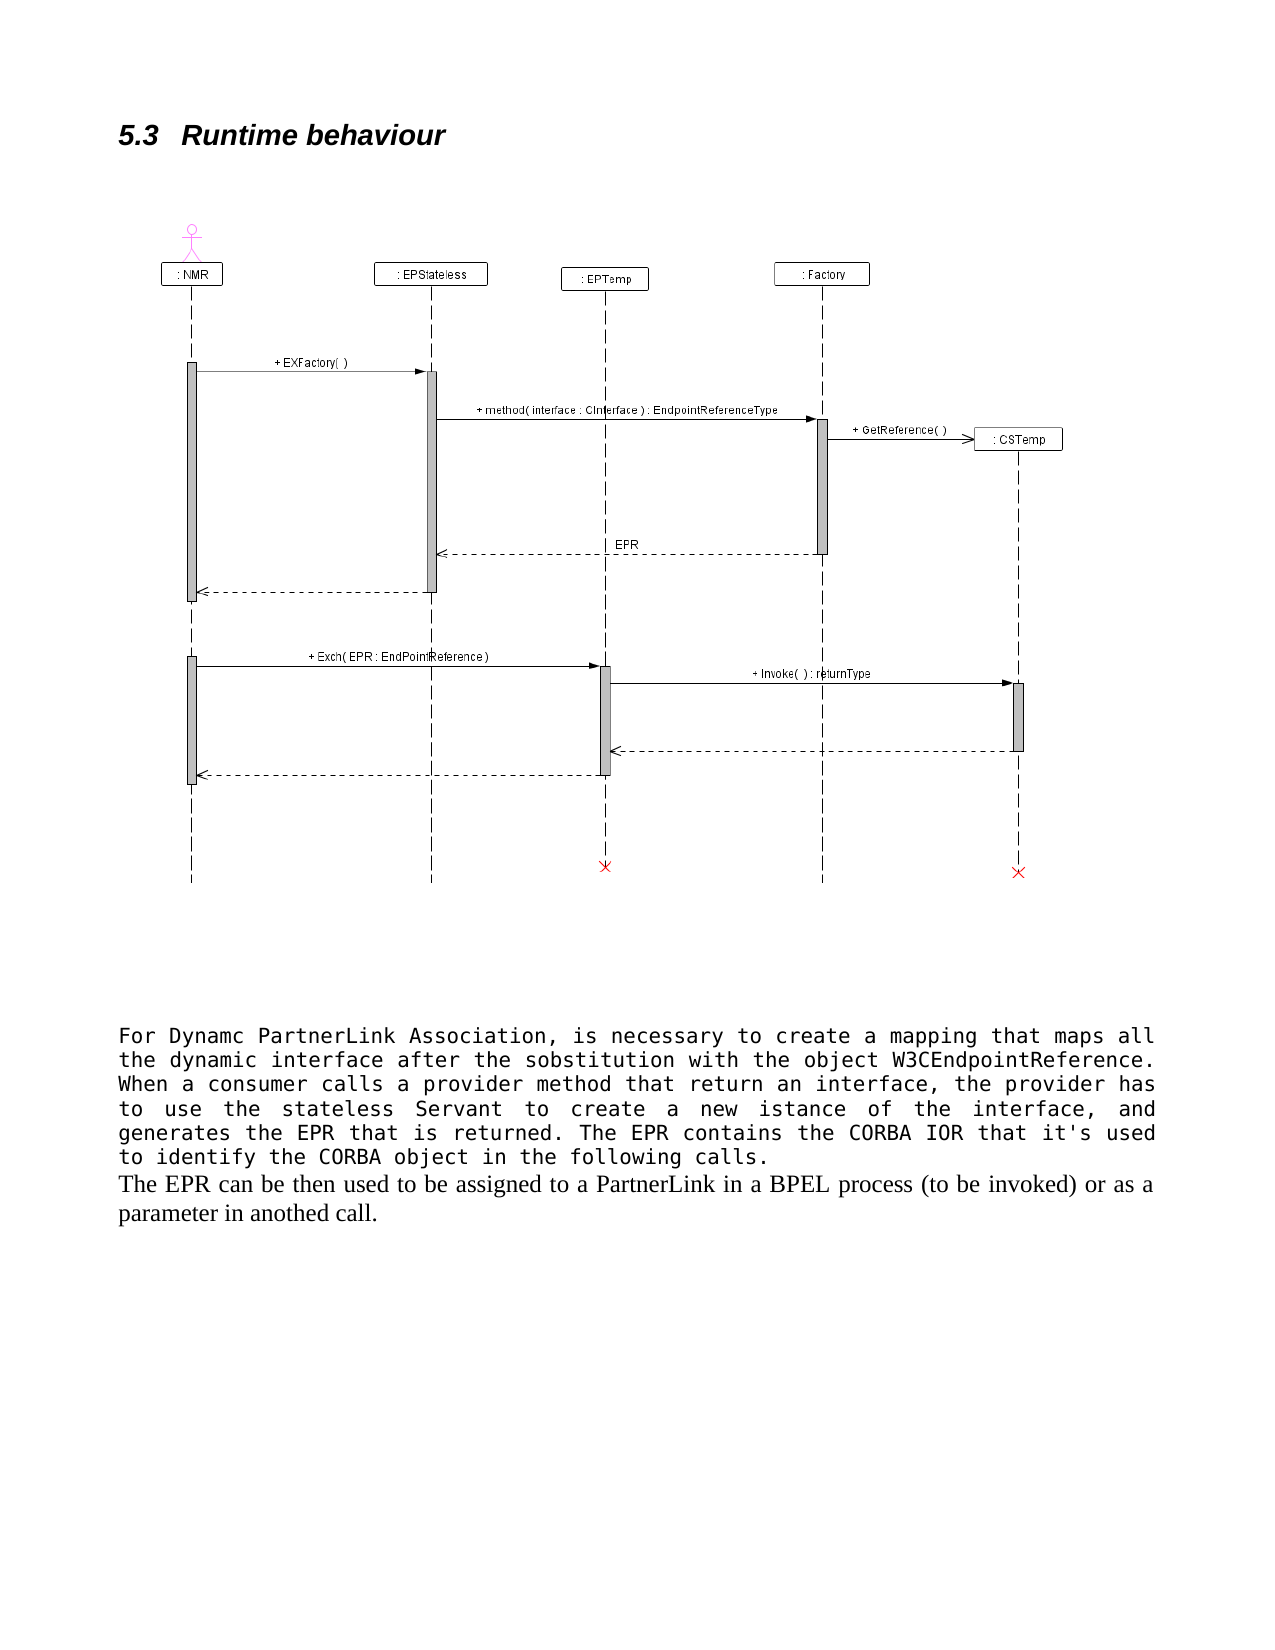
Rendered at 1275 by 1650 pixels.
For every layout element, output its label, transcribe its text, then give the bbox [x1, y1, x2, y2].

text For Dynamc PartnerLink Association, is necessary to create a mapping that maps all the dynamic interface after the sobstitution with the object W3CEndpointReference. When a consumer calls a provider method that return an interface, the provider has to use the stateless Servant to create a new istance of the interface, and generates the EPR that is returned. The EPR contains the CORBA IOR that it's used to identify the CORBA object in the following calls. [118, 1024, 1157, 1169]
picture [118, 205, 1157, 983]
subtitle Runtime behaviour [118, 118, 1157, 152]
text The EPR can be then used to be assigned to a PartnerLink in a BPEL process (to be invoked) or as a parameter in anothed call. [118, 1169, 1157, 1227]
